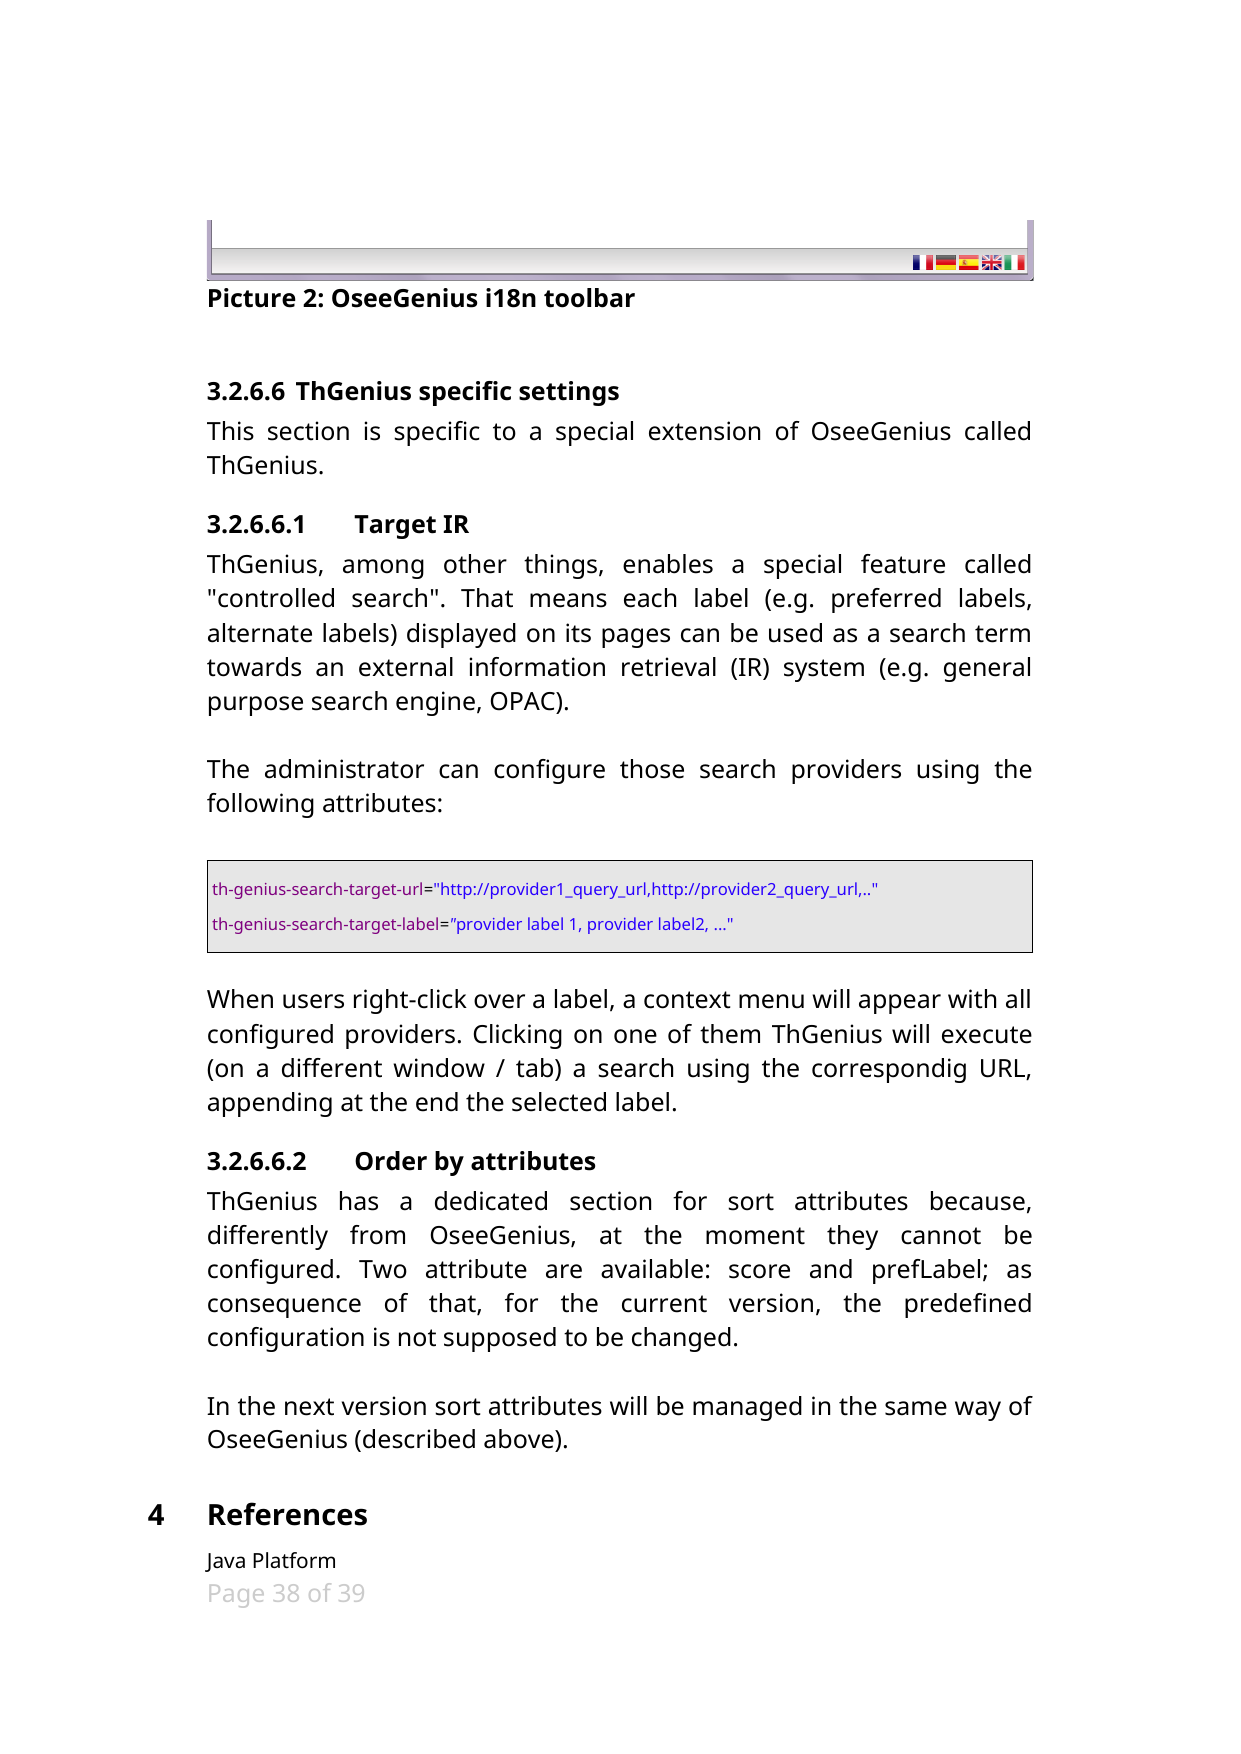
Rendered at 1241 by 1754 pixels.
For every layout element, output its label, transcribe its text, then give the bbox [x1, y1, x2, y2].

text Picture 2: OseeGenius i18n toolbar [207, 281, 1033, 314]
picture [206, 220, 1034, 281]
text th-genius-search-target-label="provider label 1, provider label2, ..." [208, 895, 1032, 952]
subtitle References [148, 1494, 1033, 1533]
subtitle Target IR [207, 507, 1033, 541]
subtitle ThGenius specific settings [207, 373, 1033, 407]
text In the next version sort attributes will be managed in the same way of OseeGenius (described above). [207, 1388, 1033, 1456]
text This section is specific to a special extension of OseeGenius called ThGenius. [207, 414, 1033, 482]
text ThGenius has a dedicated section for sort attributes because, differently from OseeGenius, at the moment they cannot be configured. Two attribute are available: score and prefLabel; as consequence of that, for the current version, the predefined configuration is not supposed to be changed. [207, 1184, 1033, 1354]
subtitle Order by attributes [207, 1143, 1033, 1177]
text th-genius-search-target-url="http://provider1_query_url,http://provider2_query_url,.." [208, 861, 1032, 895]
text ThGenius, among other things, enables a special feature called "controlled search". That means each label (e.g. preferred labels, alternate labels) displayed on its pages can be used as a search term towards an external information retrieval (IR) system (e.g. general purpose search engine, OPAC). [207, 547, 1033, 717]
text The administrator can configure those search providers using the following attributes: [207, 751, 1033, 819]
text When users right-click over a label, a context menu will appear with all configured providers. Clicking on one of them ThGenius will execute (on a different window / tab) a search using the correspondig URL, appending at the end the selected label. [207, 982, 1033, 1118]
text Java Platform [207, 1546, 1033, 1574]
